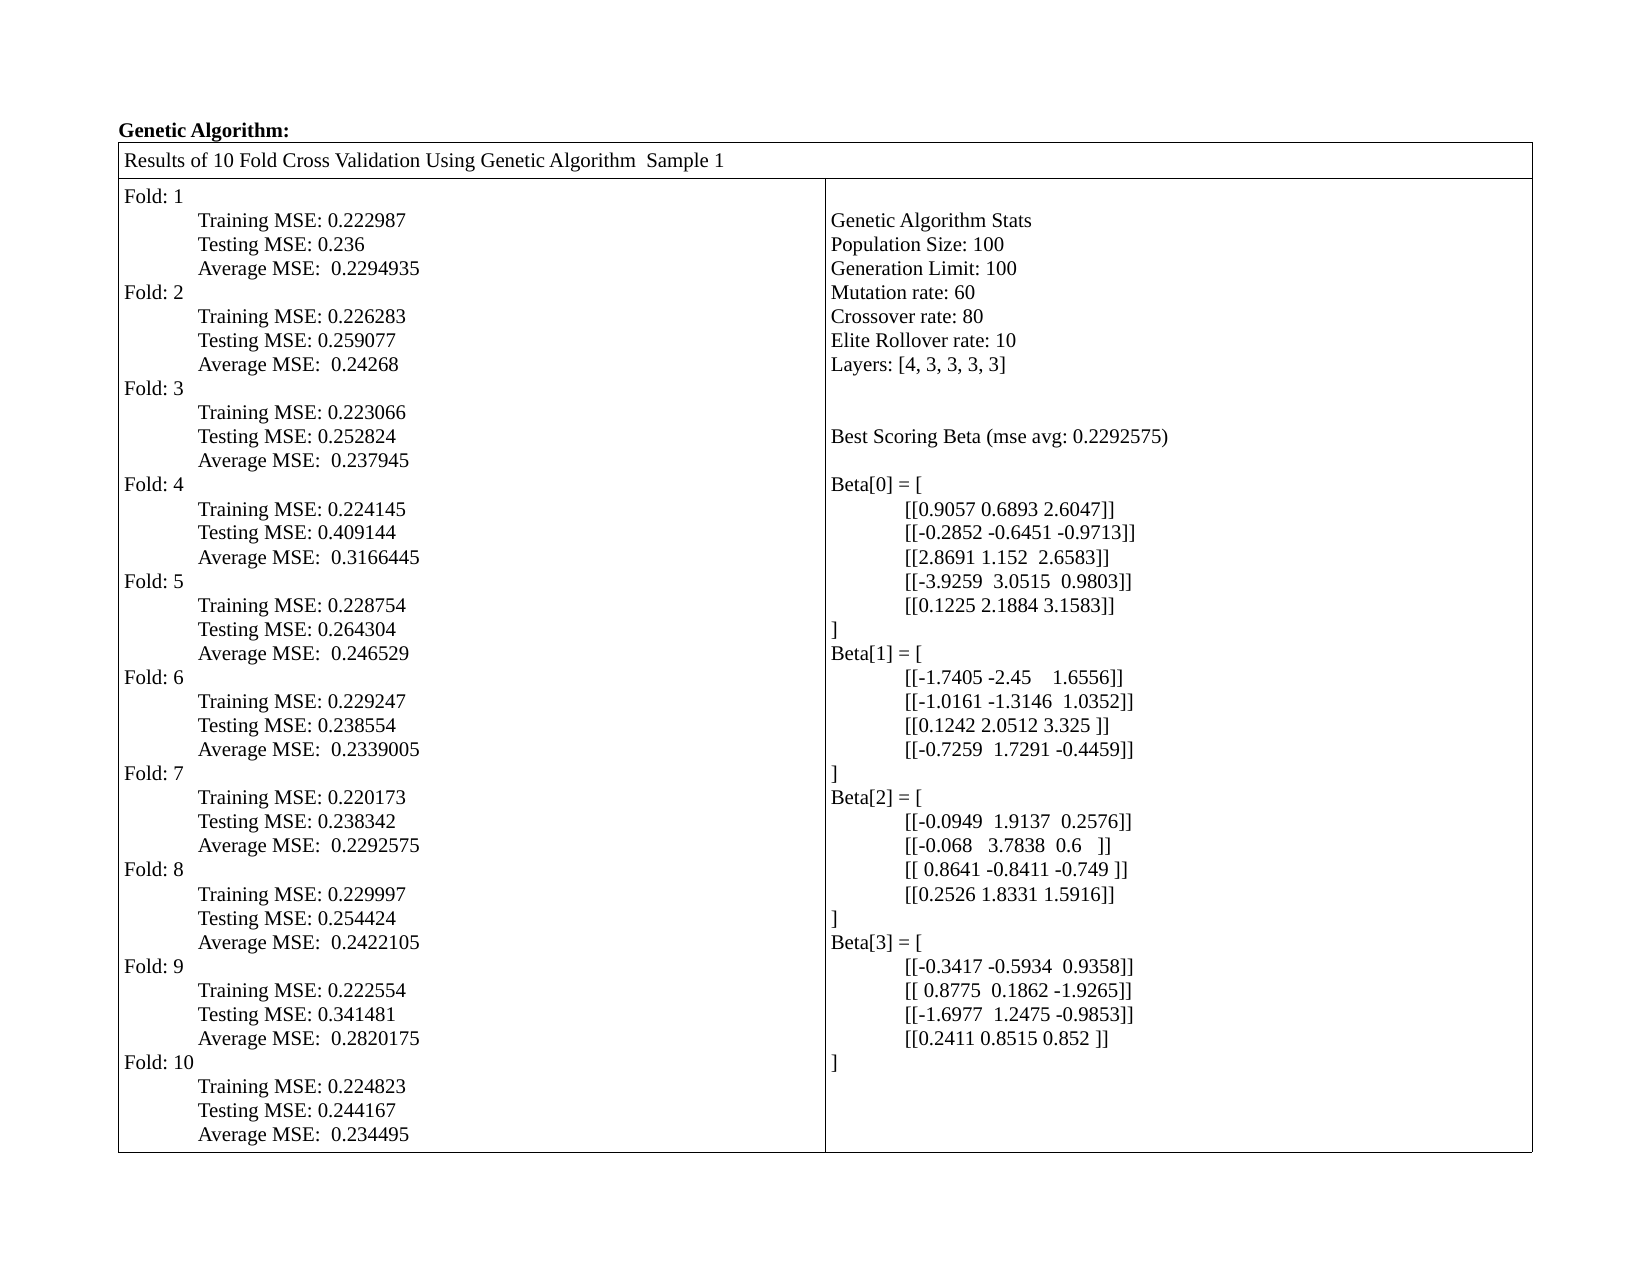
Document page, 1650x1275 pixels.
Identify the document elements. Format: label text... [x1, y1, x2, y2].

table_cell Fold: 1 Training MSE: 0.222987 Testing MSE: 0.236 Average MSE: 0.2294935 Fold: 2 Training MSE: 0.226283 Testing MSE: 0.259077 Average MSE: 0.24268 Fold: 3 Training MSE: 0.223066 Testing MSE: 0.252824 Average MSE: 0.237945 Fold: 4 Training MSE: 0.224145 Testing MSE: 0.409144 Average MSE: 0.3166445 Fold: 5 Training MSE: 0.228754 Testing MSE: 0.264304 Average MSE: 0.246529 Fold: 6 Training MSE: 0.229247 Testing MSE: 0.238554 Average MSE: 0.2339005 Fold: 7 Training MSE: 0.220173 Testing MSE: 0.238342 Average MSE: 0.2292575 Fold: 8 Training MSE: 0.229997 Testing MSE: 0.254424 Average MSE: 0.2422105 Fold: 9 Training MSE: 0.222554 Testing MSE: 0.341481 Average MSE: 0.2820175 Fold: 10 Training MSE: 0.224823 Testing MSE: 0.244167 Average MSE: 0.234495 [119, 179, 825, 1152]
text Genetic Algorithm: [118, 118, 1532, 142]
table_header Results of 10 Fold Cross Validation Using Genetic Algorithm Sample 1 [119, 143, 1532, 178]
table_cell Genetic Algorithm Stats Population Size: 100 Generation Limit: 100 Mutation rate: 60 Crossover rate: 80 Elite Rollover rate: 10 Layers: [4, 3, 3, 3, 3] Best Scoring Beta (mse avg: 0.2292575) Beta[0] = [ [[0.9057 0.6893 2.6047]] [[-0.2852 -0.6451 -0.9713]] [[2.8691 1.152 2.6583]] [[-3.9259 3.0515 0.9803]] [[0.1225 2.1884 3.1583]] ] Beta[1] = [ [[-1.7405 -2.45 1.6556]] [[-1.0161 -1.3146 1.0352]] [[0.1242 2.0512 3.325 ]] [[-0.7259 1.7291 -0.4459]] ] Beta[2] = [ [[-0.0949 1.9137 0.2576]] [[-0.068 3.7838 0.6 ]] [[ 0.8641 -0.8411 -0.749 ]] [[0.2526 1.8331 1.5916]] ] Beta[3] = [ [[-0.3417 -0.5934 0.9358]] [[ 0.8775 0.1862 -1.9265]] [[-1.6977 1.2475 -0.9853]] [[0.2411 0.8515 0.852 ]] ] [826, 179, 1532, 1152]
